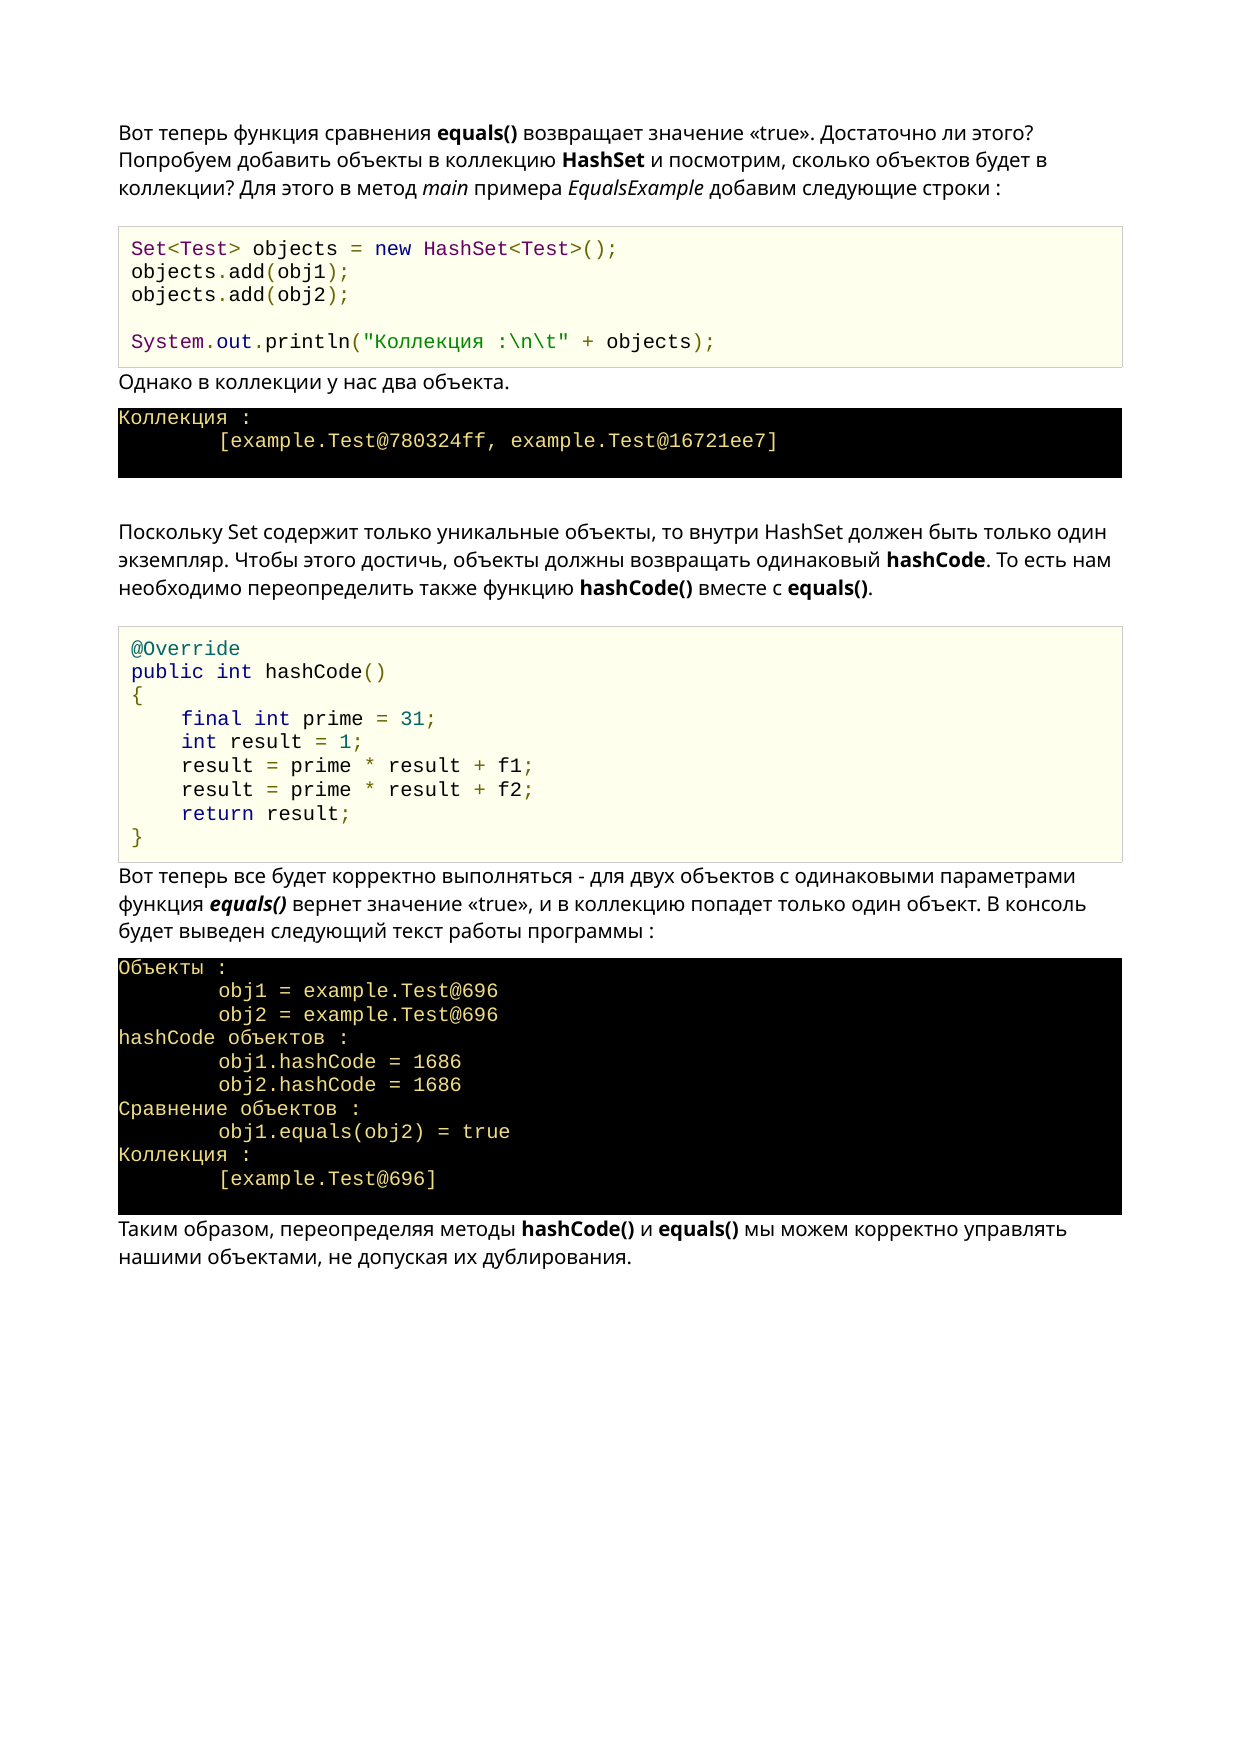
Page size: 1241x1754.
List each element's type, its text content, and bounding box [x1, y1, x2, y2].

text obj2.hashCode = 1686 [118, 1074, 1122, 1098]
text obj1.hashCode = 1686 [118, 1051, 1122, 1074]
text hashCode объектов : [118, 1028, 1122, 1051]
text Вот теперь все будет корректно выполняться - для двух объектов с одинаковыми параметрами функция equals() вернет значение «true», и в коллекцию попадет только один объект. В консоль будет выведен следующий текст работы программы : [118, 863, 1122, 945]
text int result = 1; [119, 719, 1122, 743]
text Set<Test> objects = new HashSet<Test>(); [119, 227, 1122, 249]
text { [119, 672, 1122, 695]
text Вот теперь функция сравнения equals() возвращает значение «true». Достаточно ли этого? Попробуем добавить объекты в коллекцию HashSet и посмотрим, сколько объектов будет в коллекции? Для этого в метод main примера EqualsExample добавим следующие строки : [118, 118, 1122, 201]
text Объекты : [118, 957, 1122, 980]
text objects.add(obj1); [119, 249, 1122, 272]
text [example.Test@696] [118, 1168, 1122, 1191]
text [example.Test@780324ff, example.Test@16721ee7] [118, 431, 1122, 454]
text Поскольку Set содержит только уникальные объекты, то внутри HashSet должен быть только один экземпляр. Чтобы этого достичь, объекты должны возвращать одинаковый hashCode. То есть нам необходимо переопределить также функцию hashCode() вместе с equals(). [118, 518, 1122, 601]
text public int hashCode() [119, 649, 1122, 672]
text } [119, 813, 1122, 862]
text System.out.println("Коллекция :\n\t" + objects); [119, 319, 1122, 367]
text Таким образом, переопределяя методы hashCode() и equals() мы можем корректно управлять нашими объектами, не допуская их дублирования. [118, 1215, 1122, 1270]
text Коллекция : [118, 407, 1122, 431]
text result = prime * result + f2; [119, 766, 1122, 790]
text result = prime * result + f1; [119, 743, 1122, 766]
text obj1.equals(obj2) = true [118, 1121, 1122, 1145]
text objects.add(obj2); [119, 272, 1122, 308]
text Однако в коллекции у нас два объекта. [118, 368, 1122, 395]
text return result; [119, 790, 1122, 813]
text final int prime = 31; [119, 695, 1122, 719]
text Сравнение объектов : [118, 1098, 1122, 1121]
text obj2 = example.Test@696 [118, 1004, 1122, 1028]
text obj1 = example.Test@696 [118, 980, 1122, 1004]
text @Override [119, 627, 1122, 649]
text Коллекция : [118, 1145, 1122, 1168]
